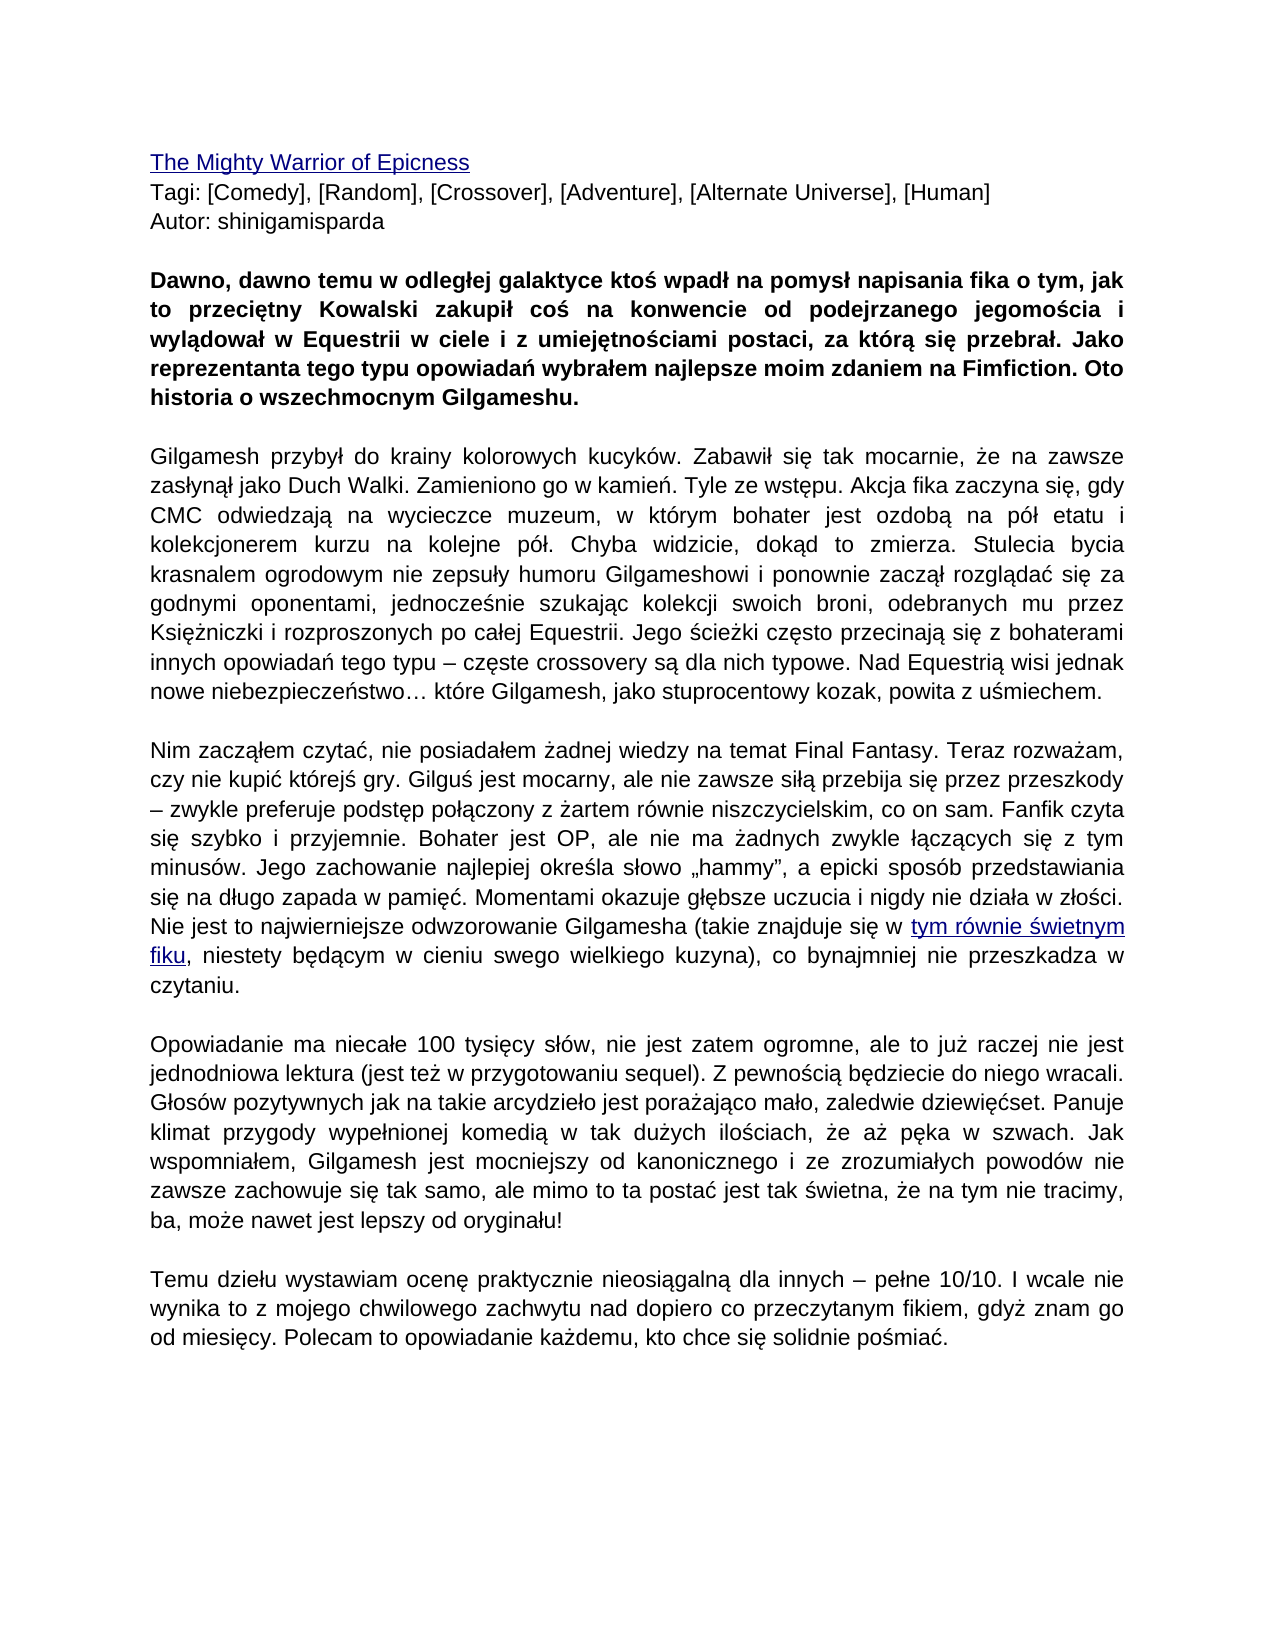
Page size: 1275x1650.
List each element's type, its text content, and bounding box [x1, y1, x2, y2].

text Opowiadanie ma niecałe 100 tysięcy słów, nie jest zatem ogromne, ale to już raczej nie jest jednodniowa lektura (jest też w przygotowaniu sequel). Z pewnością będziecie do niego wracali. Głosów pozytywnych jak na takie arcydzieło jest porażająco mało, zaledwie dziewięćset. Panuje klimat przygody wypełnionej komedią w tak dużych ilościach, że aż pęka w szwach. Jak wspomniałem, Gilgamesh jest mocniejszy od kanonicznego i ze zrozumiałych powodów nie zawsze zachowuje się tak samo, ale mimo to ta postać jest tak świetna, że na tym nie tracimy, ba, może nawet jest lepszy od oryginału! [150, 1031, 1125, 1233]
text Tagi: [Comedy], [Random], [Crossover], [Adventure], [Alternate Universe], [Human] [150, 179, 1125, 205]
text Gilgamesh przybył do krainy kolorowych kucyków. Zabawił się tak mocarnie, że na zawsze zasłynął jako Duch Walki. Zamieniono go w kamień. Tyle ze wstępu. Akcja fika zaczyna się, gdy CMC odwiedzają na wycieczce muzeum, w którym bohater jest ozdobą na pół etatu i kolekcjonerem kurzu na kolejne pół. Chyba widzicie, dokąd to zmierza. Stulecia bycia krasnalem ogrodowym nie zepsuły humoru Gilgameshowi i ponownie zaczął rozglądać się za godnymi oponentami, jednocześnie szukając kolekcji swoich broni, odebranych mu przez Księżniczki i rozproszonych po całej Equestrii. Jego ścieżki często przecinają się z bohaterami innych opowiadań tego typu – częste crossovery są dla nich typowe. Nad Equestrią wisi jednak nowe niebezpieczeństwo… które Gilgamesh, jako stuprocentowy kozak, powita z uśmiechem. [150, 444, 1125, 704]
text Nim zacząłem czytać, nie posiadałem żadnej wiedzy na temat Final Fantasy. Teraz rozważam, czy nie kupić którejś gry. Gilguś jest mocarny, ale nie zawsze siłą przebija się przez przeszkody – zwykle preferuje podstęp połączony z żartem równie niszczycielskim, co on sam. Fanfik czyta się szybko i przyjemnie. Bohater jest OP, ale nie ma żadnych zwykle łączących się z tym minusów. Jego zachowanie najlepiej określa słowo „hammy”, a epicki sposób przedstawiania się na długo zapada w pamięć. Momentami okazuje głębsze uczucia i nigdy nie działa w złości. Nie jest to najwierniejsze odwzorowanie Gilgamesha (takie znajduje się w tym równie świetnym fiku, niestety będącym w cieniu swego wielkiego kuzyna), co bynajmniej nie przeszkadza w czytaniu. [150, 737, 1125, 998]
text Dawno, dawno temu w odległej galaktyce ktoś wpadł na pomysł napisania fika o tym, jak to przeciętny Kowalski zakupił coś na konwencie od podejrzanego jegomościa i wylądował w Equestrii w ciele i z umiejętnościami postaci, za którą się przebrał. Jako reprezentanta tego typu opowiadań wybrałem najlepsze moim zdaniem na Fimfiction. Oto historia o wszechmocnym Gilgameshu. [150, 267, 1125, 411]
text Autor: shinigamisparda [150, 209, 1125, 234]
text The Mighty Warrior of Epicness [150, 150, 1125, 176]
text Temu dziełu wystawiam ocenę praktycznie nieosiągalną dla innych – pełne 10/10. I wcale nie wynika to z mojego chwilowego zachwytu nad dopiero co przeczytanym fikiem, gdyż znam go od miesięcy. Polecam to opowiadanie każdemu, kto chce się solidnie pośmiać. [150, 1266, 1125, 1351]
